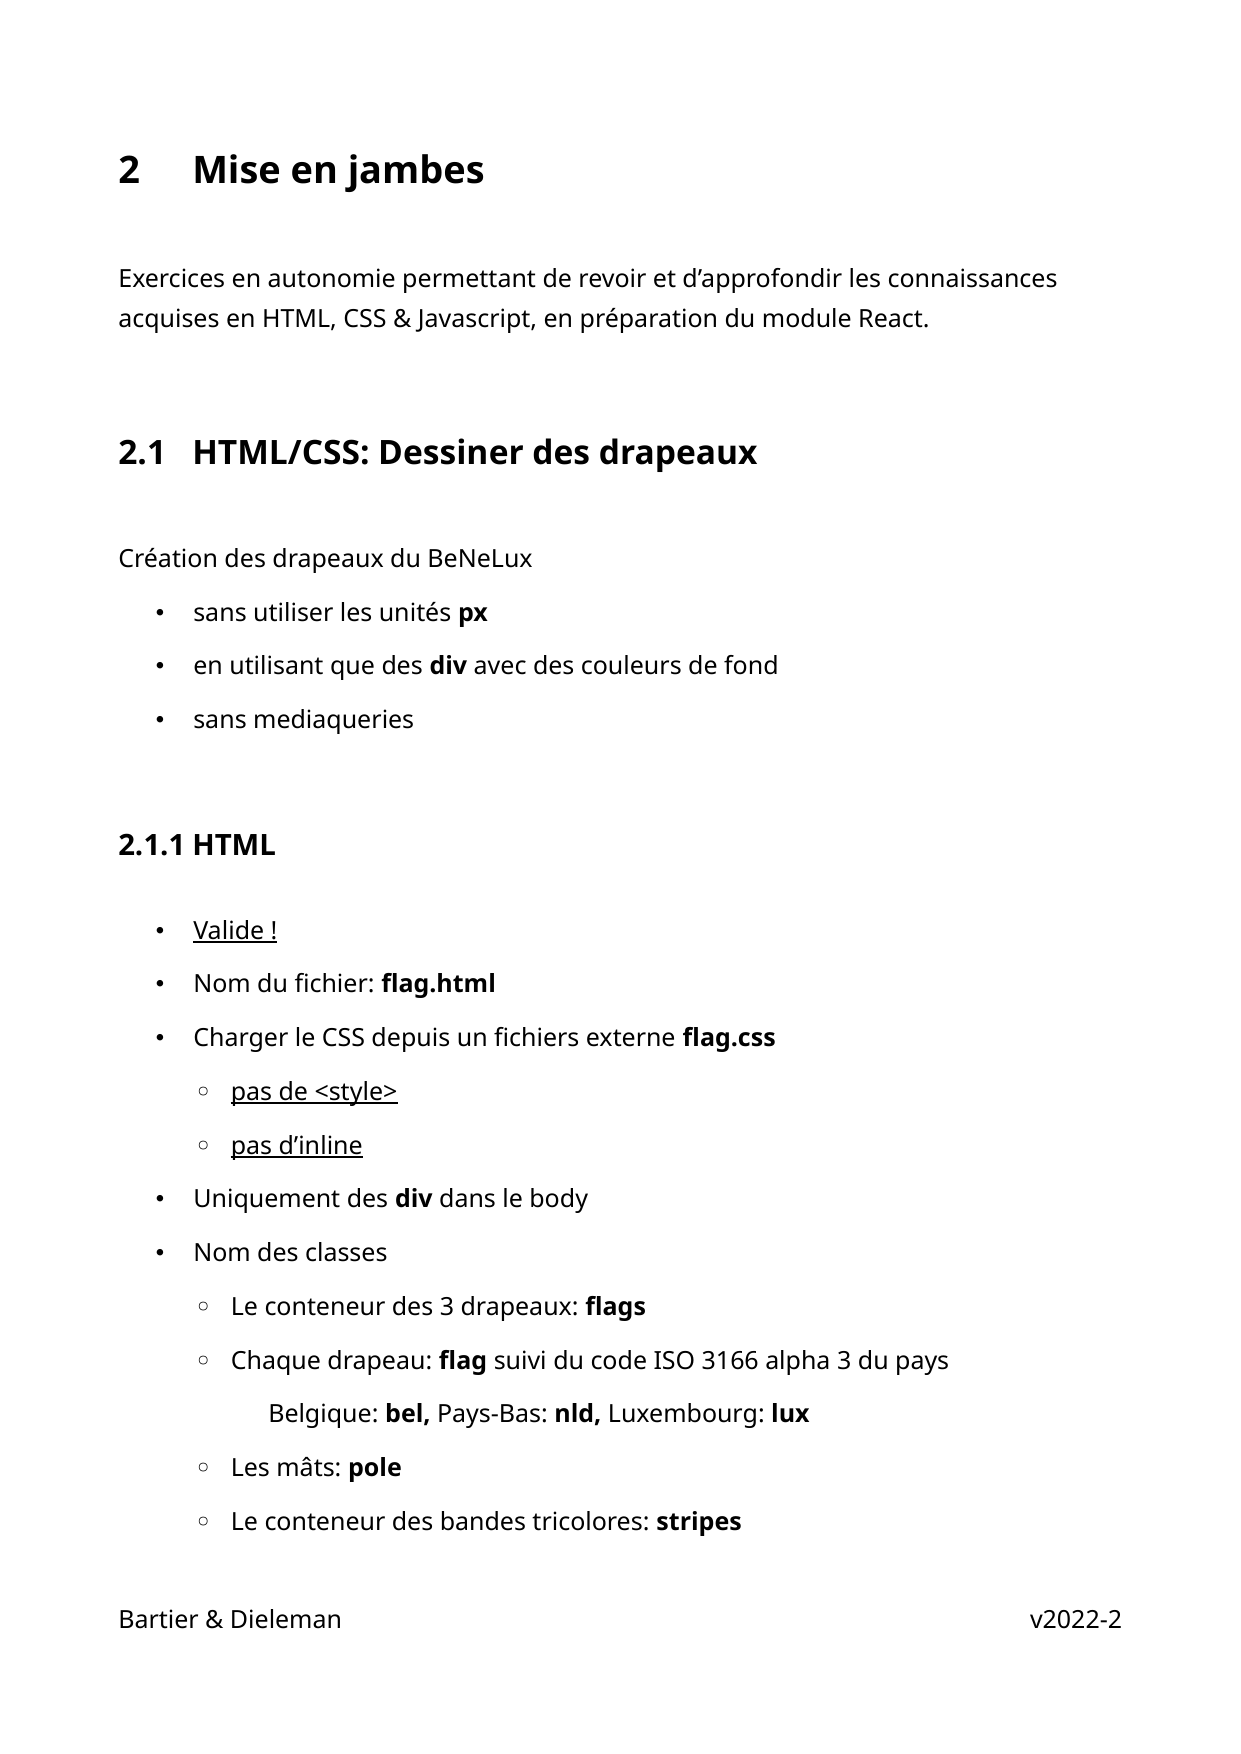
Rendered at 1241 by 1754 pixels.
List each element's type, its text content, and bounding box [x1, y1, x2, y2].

subtitle HTML [118, 824, 1122, 864]
list en utilisant que des div avec des couleurs de fond [156, 648, 1122, 682]
subtitle HTML/CSS: Dessiner des drapeaux [118, 428, 1122, 474]
list sans mediaqueries [156, 702, 1122, 736]
list sans utiliser les unités px [156, 594, 1122, 628]
list Belgique: bel, Pays-Bas: nld, Luxembourg: lux [231, 1396, 1122, 1430]
text Création des drapeaux du BeNeLux [118, 541, 1122, 574]
list pas d’inline [193, 1127, 1122, 1161]
list Les mâts: pole [193, 1450, 1122, 1484]
list pas de <style> [193, 1073, 1122, 1108]
list Le conteneur des bandes tricolores: stripes [193, 1503, 1122, 1538]
list Nom du fichier: flag.html [156, 966, 1122, 1000]
list Nom des classes [156, 1235, 1122, 1269]
list Charger le CSS depuis un fichiers externe flag.css [156, 1020, 1122, 1054]
list Chaque drapeau: flag suivi du code ISO 3166 alpha 3 du pays [193, 1342, 1122, 1376]
subtitle Mise en jambes [118, 143, 1122, 195]
list Uniquement des div dans le body [156, 1181, 1122, 1215]
list Valide ! [156, 912, 1122, 946]
list Le conteneur des 3 drapeaux: flags [193, 1288, 1122, 1323]
text Exercices en autonomie permettant de revoir et d’approfondir les connaissances acquises en HTML, CSS & Javascript, en préparation du module React. [118, 261, 1122, 334]
